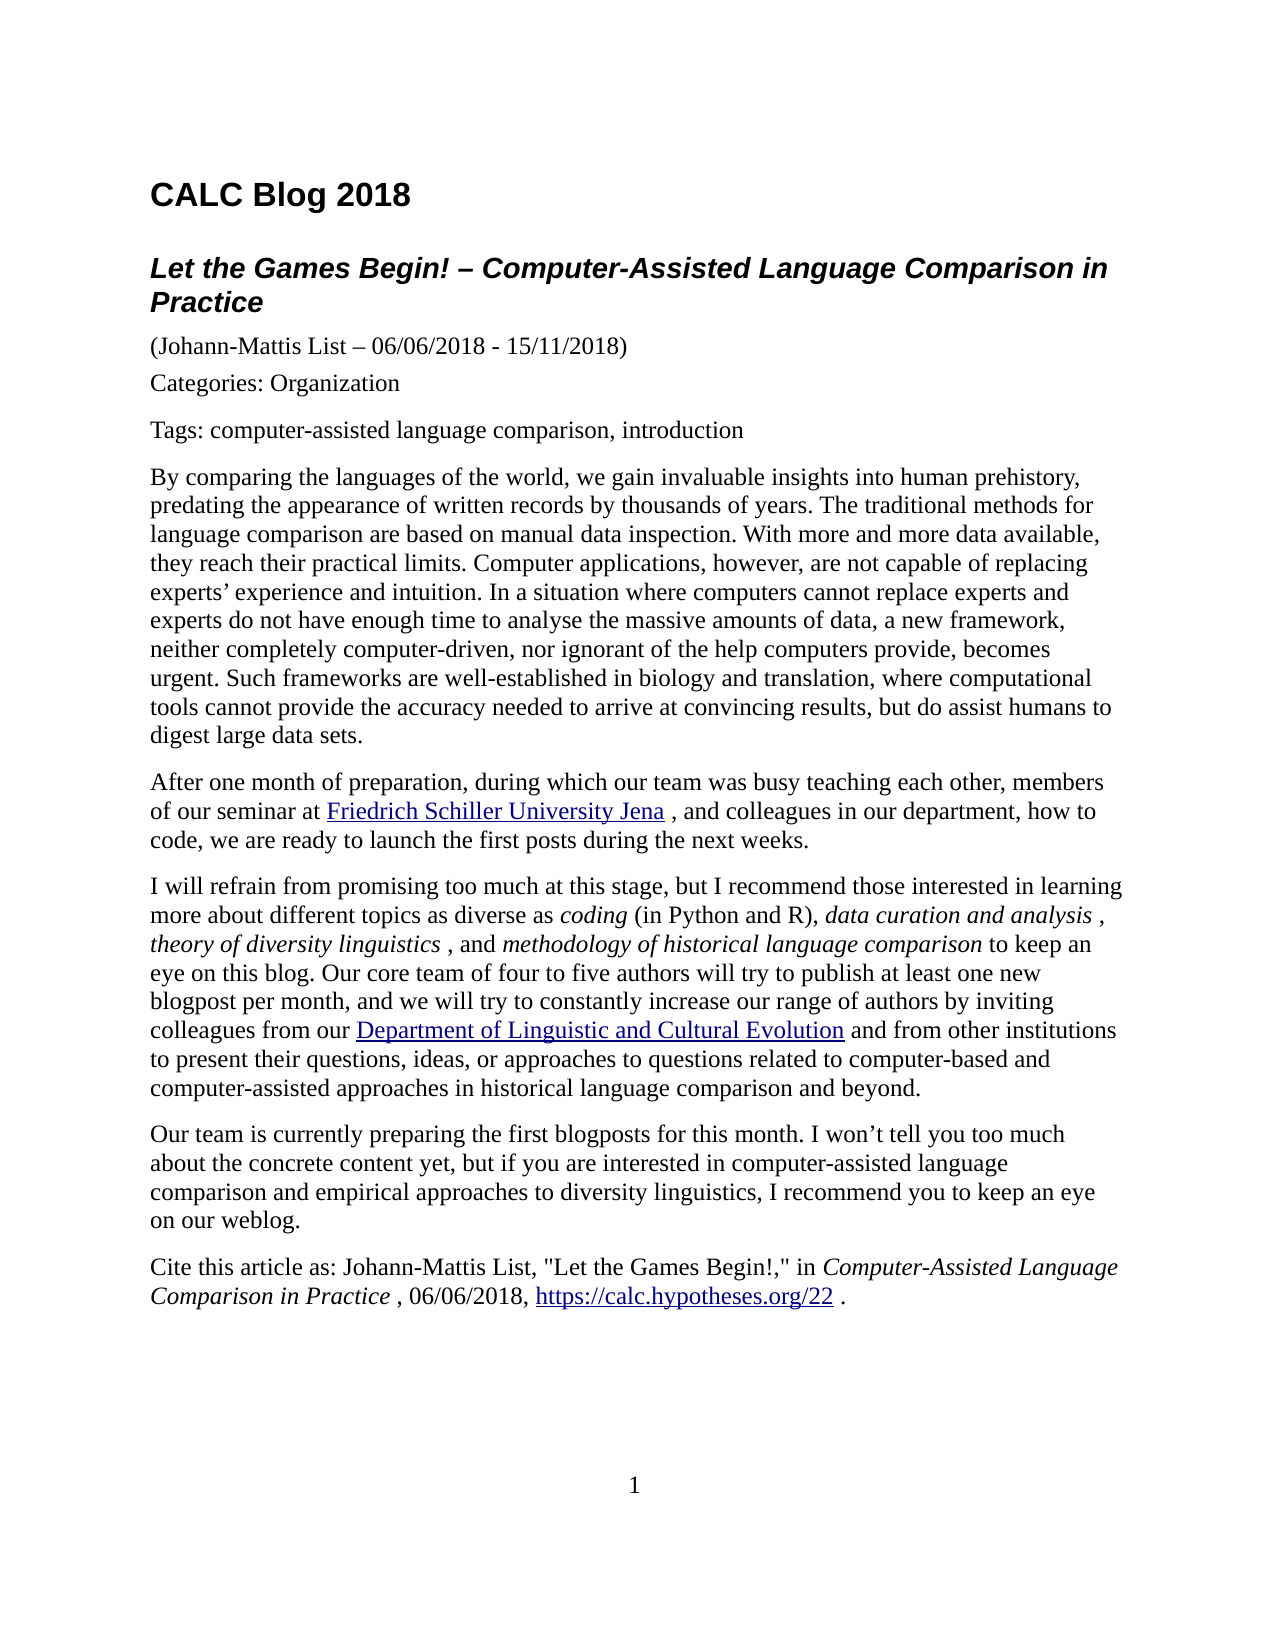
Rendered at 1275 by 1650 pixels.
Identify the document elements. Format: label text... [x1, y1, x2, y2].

subtitle Let the Games Begin! – Computer-Assisted Language Comparison in Practice [150, 251, 1125, 318]
text After one month of preparation, during which our team was busy teaching each other, members of our seminar at Friedrich Schiller University Jena , and colleagues in our department, how to code, we are ready to launch the first posts during the next weeks. [150, 767, 1125, 853]
text Categories: Organization [150, 368, 1125, 397]
text I will refrain from promising too much at this stage, but I recommend those interested in learning more about different topics as diverse as coding (in Python and R), data curation and analysis , theory of diversity linguistics , and methodology of historical language comparison to keep an eye on this blog. Our core team of four to five authors will try to publish at least one new blogpost per month, and we will try to constantly increase our range of authors by inviting colleagues from our Department of Linguistic and Cultural Evolution and from other institutions to present their questions, ideas, or approaches to questions related to computer-based and computer-assisted approaches in historical language comparison and beyond. [150, 871, 1125, 1101]
text (Johann-Mattis List – 06/06/2018 - 15/11/2018) [150, 331, 1125, 359]
text Cite this article as: Johann-Mattis List, "Let the Games Begin!," in Computer-Assisted Language Comparison in Practice , 06/06/2018, https://calc.hypotheses.org/22 . [150, 1252, 1125, 1310]
subtitle CALC Blog 2018 [150, 175, 1125, 214]
text Our team is currently preparing the first blogposts for this month. I won’t tell you too much about the concrete content yet, but if you are interested in computer-assisted language comparison and empirical approaches to diversity linguistics, I recommend you to keep an eye on our weblog. [150, 1119, 1125, 1234]
text By comparing the languages of the world, we gain invaluable insights into human prehistory, predating the appearance of written records by thousands of years. The traditional methods for language comparison are based on manual data inspection. With more and more data available, they reach their practical limits. Computer applications, however, are not capable of replacing experts’ experience and intuition. In a situation where computers cannot replace experts and experts do not have enough time to analyse the massive amounts of data, a new framework, neither completely computer-driven, nor ignorant of the help computers provide, becomes urgent. Such frameworks are well-established in biology and translation, where computational tools cannot provide the accuracy needed to arrive at convincing results, but do assist humans to digest large data sets. [150, 462, 1125, 749]
text Tags: computer-assisted language comparison, introduction [150, 415, 1125, 444]
